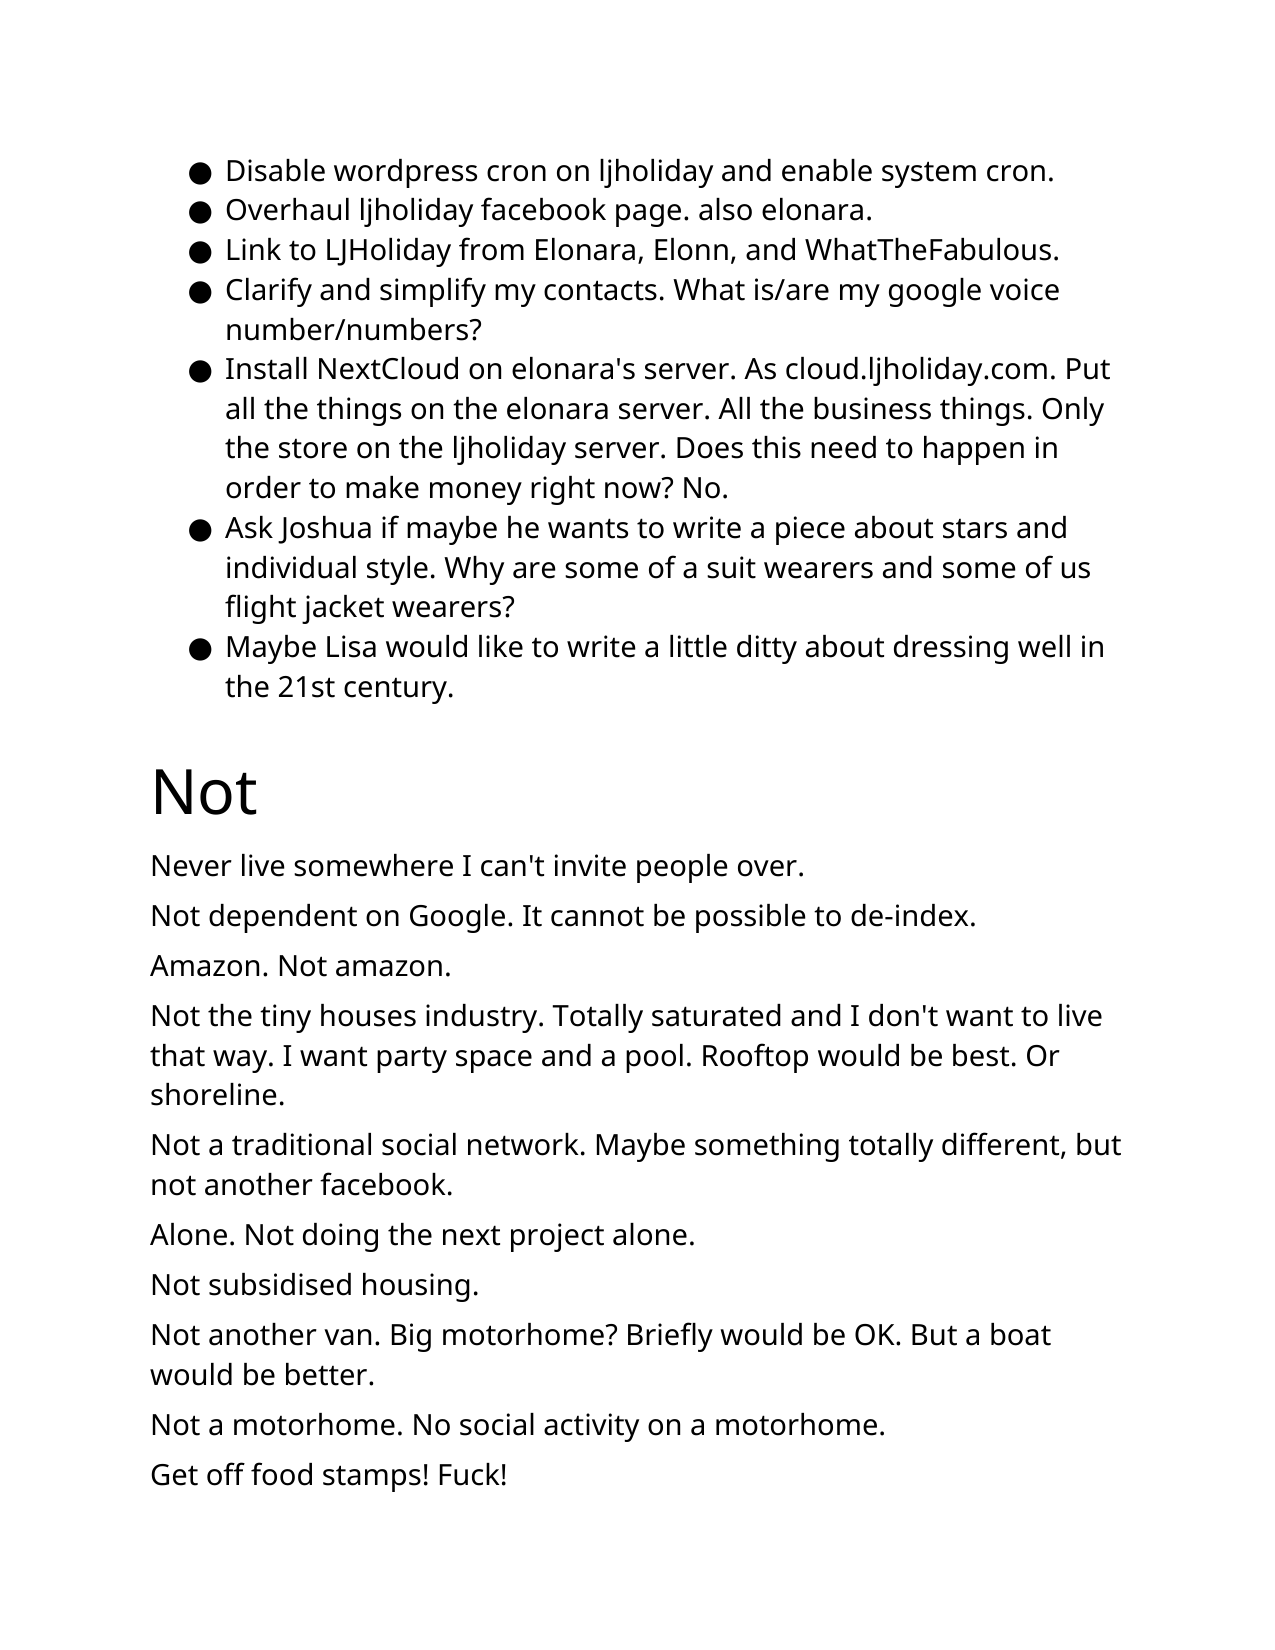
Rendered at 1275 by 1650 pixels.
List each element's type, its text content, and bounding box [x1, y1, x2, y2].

list Disable wordpress cron on ljholiday and enable system cron. [187, 150, 1125, 190]
list Install NextCloud on elonara's server. As cloud.ljholiday.com. Put all the things on the elonara server. All the business things. Only the store on the ljholiday server. Does this need to happen in order to make money right now? No. [187, 348, 1125, 507]
text Never live somewhere I can't invite people over. [150, 845, 1125, 884]
text Not dependent on Google. It cannot be possible to de-index. [150, 895, 1125, 935]
text Get off food stamps! Fuck! [150, 1454, 1125, 1494]
list Overhaul ljholiday facebook page. also elonara. [187, 190, 1125, 229]
text Not the tiny houses industry. Totally saturated and I don't want to live that way. I want party space and a pool. Rooftop would be best. Or shoreline. [150, 995, 1125, 1114]
text Not another van. Big motorhome? Briefly would be OK. But a boat would be better. [150, 1315, 1125, 1394]
text Not subsidised housing. [150, 1264, 1125, 1304]
text Not a traditional social network. Maybe something totally different, but not another facebook. [150, 1125, 1125, 1204]
text Not a motorhome. No social activity on a motorhome. [150, 1404, 1125, 1444]
list Ask Joshua if maybe he wants to write a piece about stars and individual style. Why are some of a suit wearers and some of us flight jacket wearers? [187, 507, 1125, 626]
text Amazon. Not amazon. [150, 945, 1125, 985]
list Maybe Lisa would like to write a little ditty about dressing well in the 21st century. [187, 626, 1125, 706]
list Clarify and simplify my contacts. What is/are my google voice number/numbers? [187, 269, 1125, 348]
subtitle Not [150, 747, 1125, 832]
list Link to LJHoliday from Elonara, Elonn, and WhatTheFabulous. [187, 229, 1125, 269]
text Alone. Not doing the next project alone. [150, 1214, 1125, 1254]
